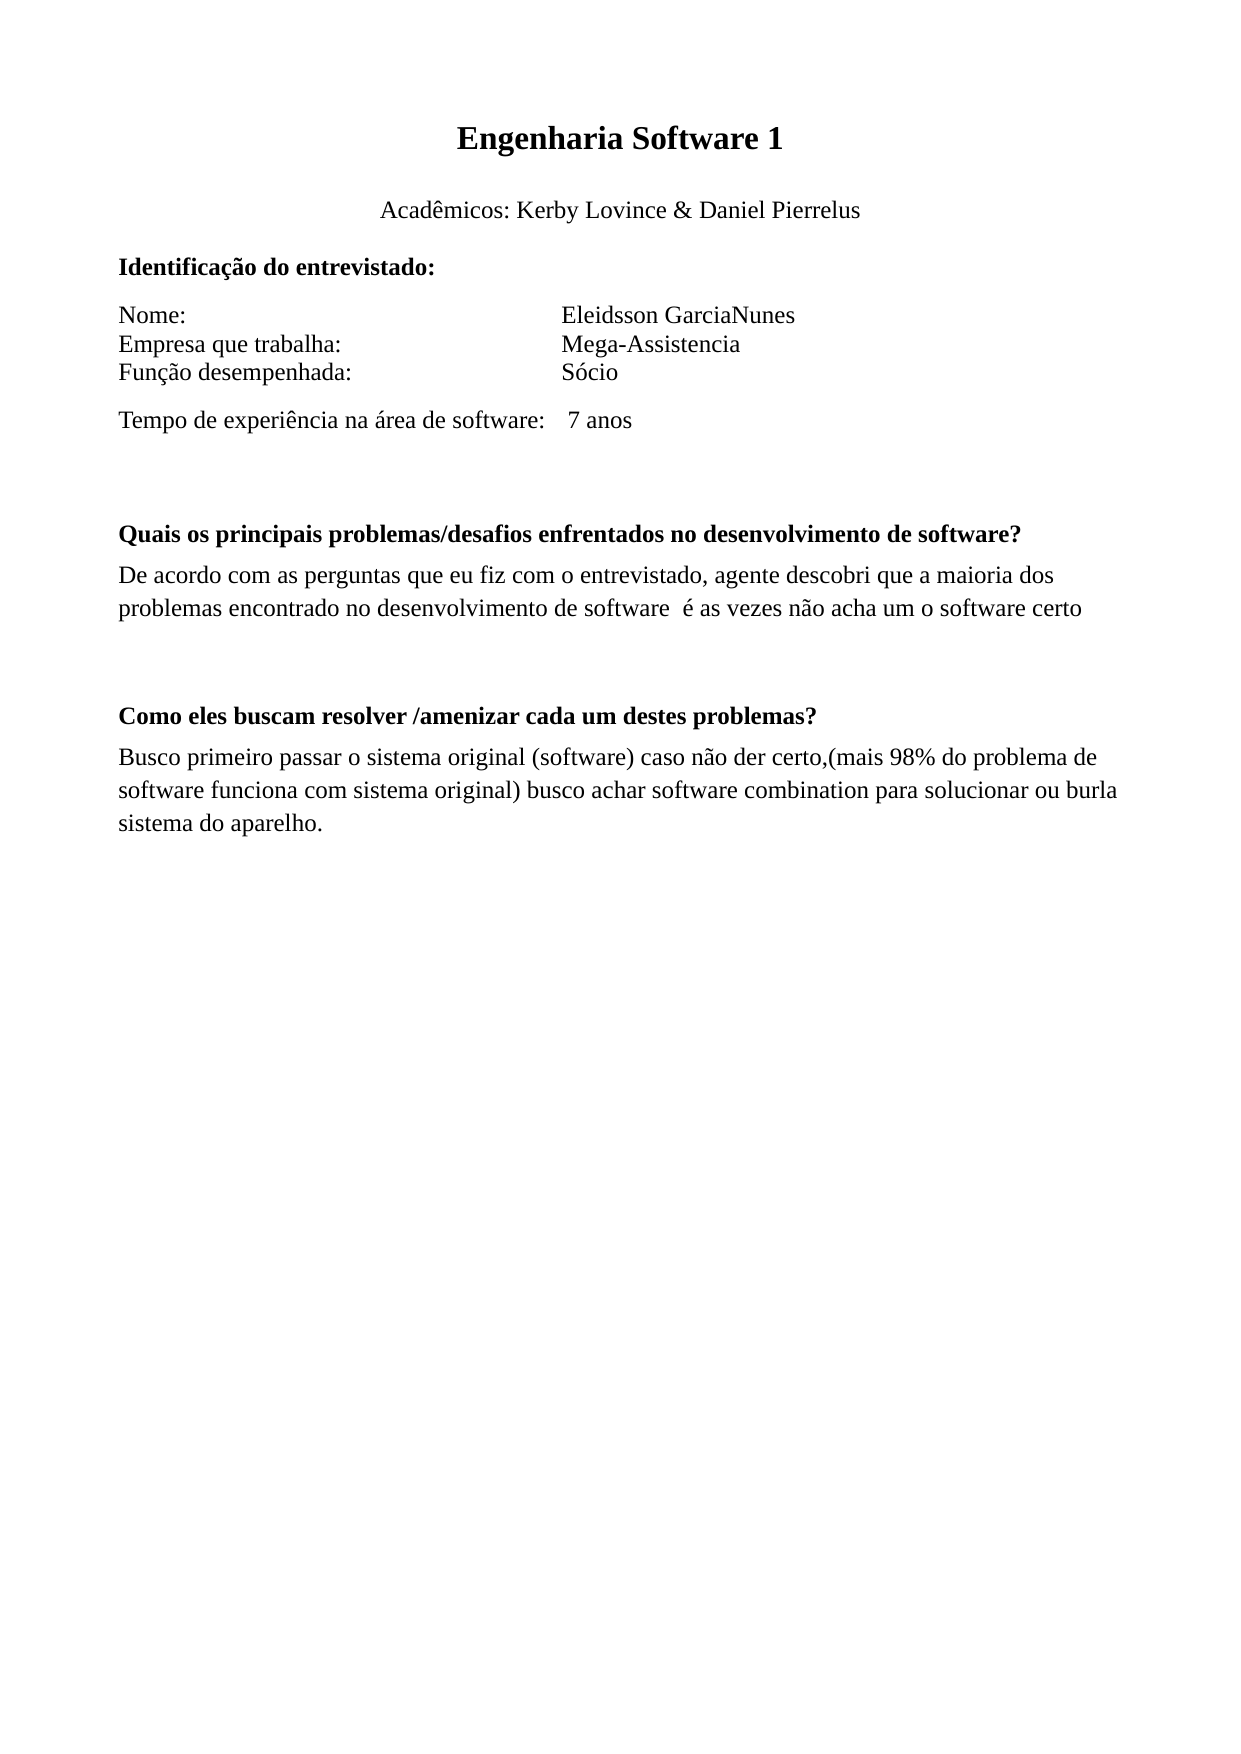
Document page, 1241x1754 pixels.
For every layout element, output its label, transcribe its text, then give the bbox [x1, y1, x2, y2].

subtitle Quais os principais problemas/desafios enfrentados no desenvolvimento de software? [118, 519, 1122, 548]
text Nome: Eleidsson GarciaNunes [118, 300, 1122, 329]
text Empresa que trabalha: Mega-Assistencia [118, 329, 1122, 357]
subtitle Como eles buscam resolver /amenizar cada um destes problemas? [118, 701, 1122, 729]
text De acordo com as perguntas que eu fiz com o entrevistado, agente descobri que a maioria dos problemas encontrado no desenvolvimento de software é as vezes não acha um o software certo [118, 560, 1122, 622]
text Busco primeiro passar o sistema original (software) caso não der certo,(mais 98% do problema de software funciona com sistema original) busco achar software combination para solucionar ou burla sistema do aparelho. [118, 742, 1122, 837]
text Acadêmicos: Kerby Lovince & Daniel Pierrelus [118, 195, 1122, 223]
text Tempo de experiência na área de software: 7 anos [118, 405, 1122, 434]
text Engenharia Software 1 [118, 118, 1122, 156]
text Função desempenhada: Sócio [118, 357, 1122, 386]
text Identificação do entrevistado: [118, 252, 1122, 281]
